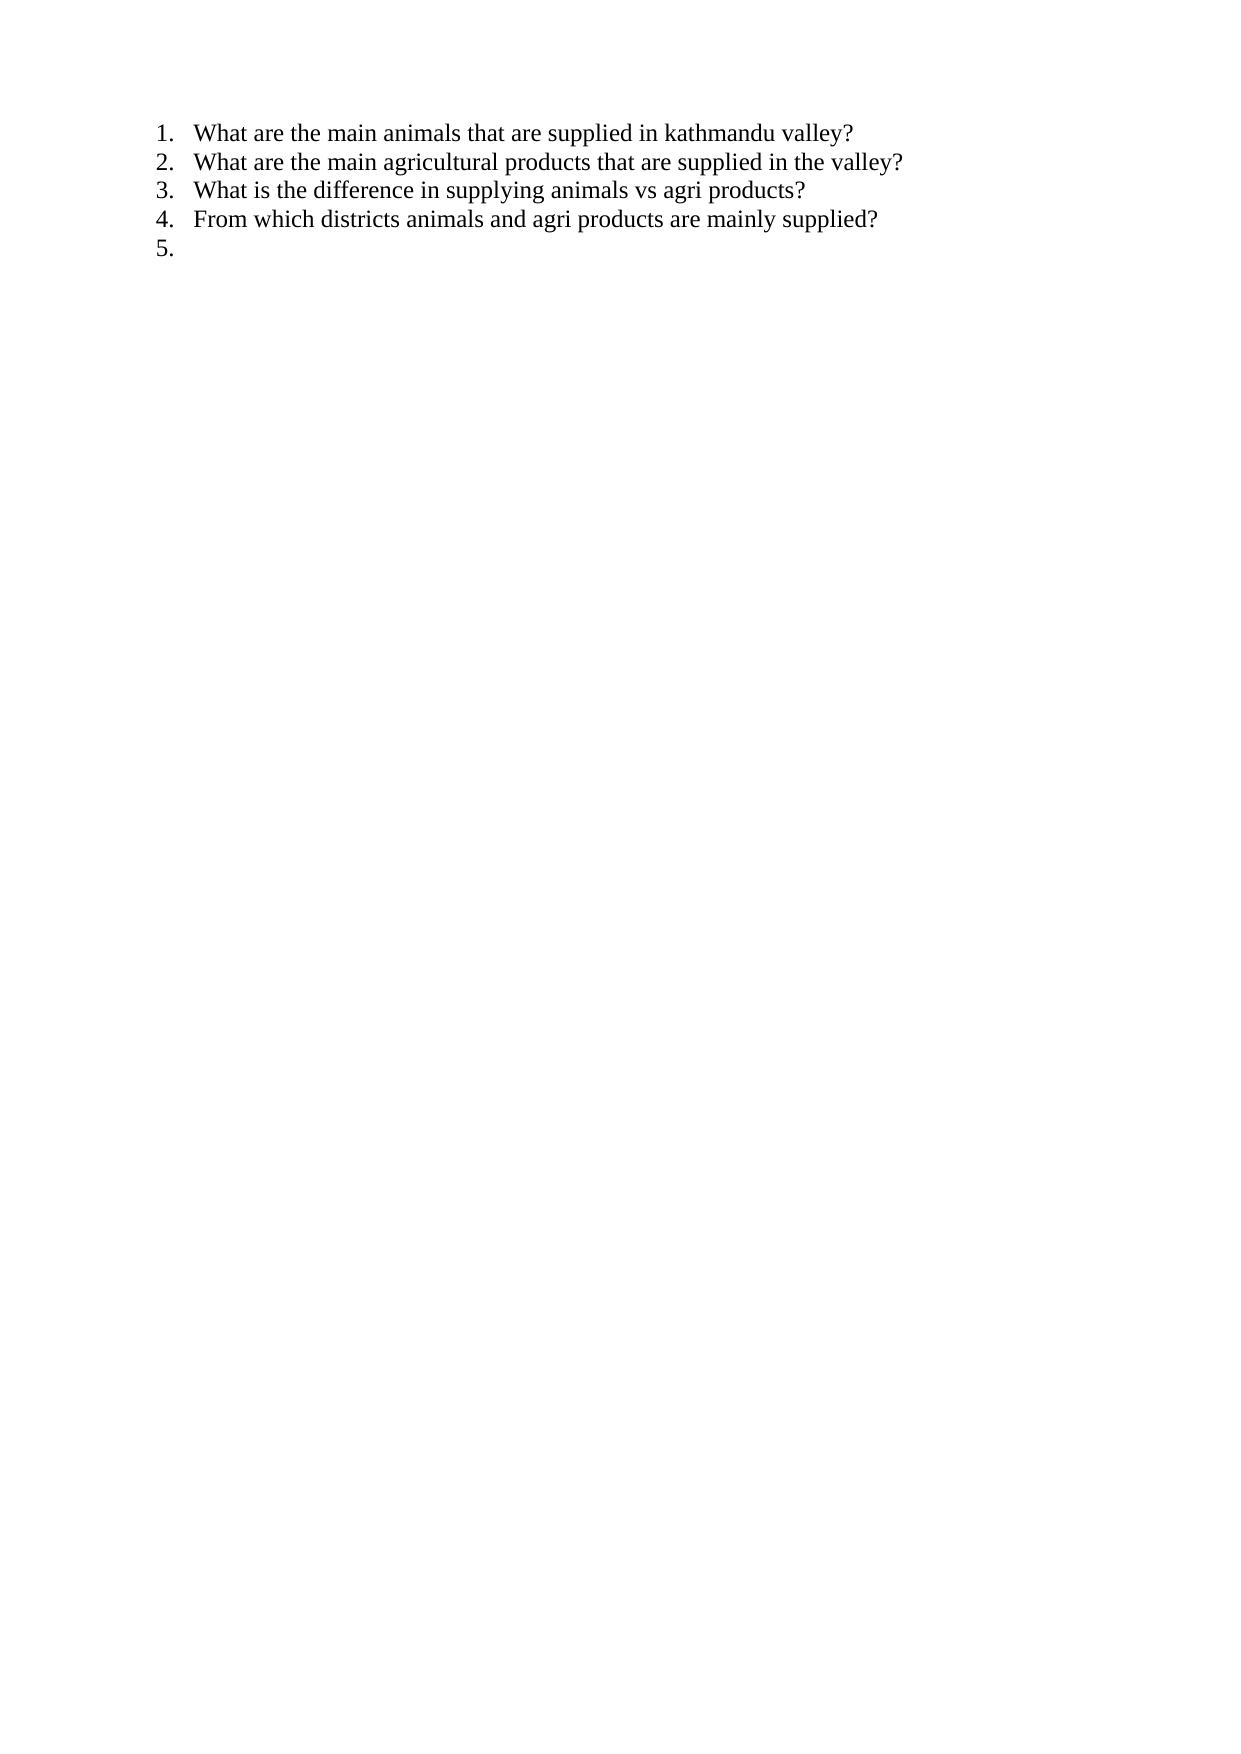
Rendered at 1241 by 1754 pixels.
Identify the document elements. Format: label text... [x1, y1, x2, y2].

list From which districts animals and agri products are mainly supplied? [156, 204, 1122, 233]
list What is the difference in supplying animals vs agri products? [156, 176, 1122, 204]
list What are the main agricultural products that are supplied in the valley? [156, 147, 1122, 176]
list What are the main animals that are supplied in kathmandu valley? [156, 118, 1122, 147]
